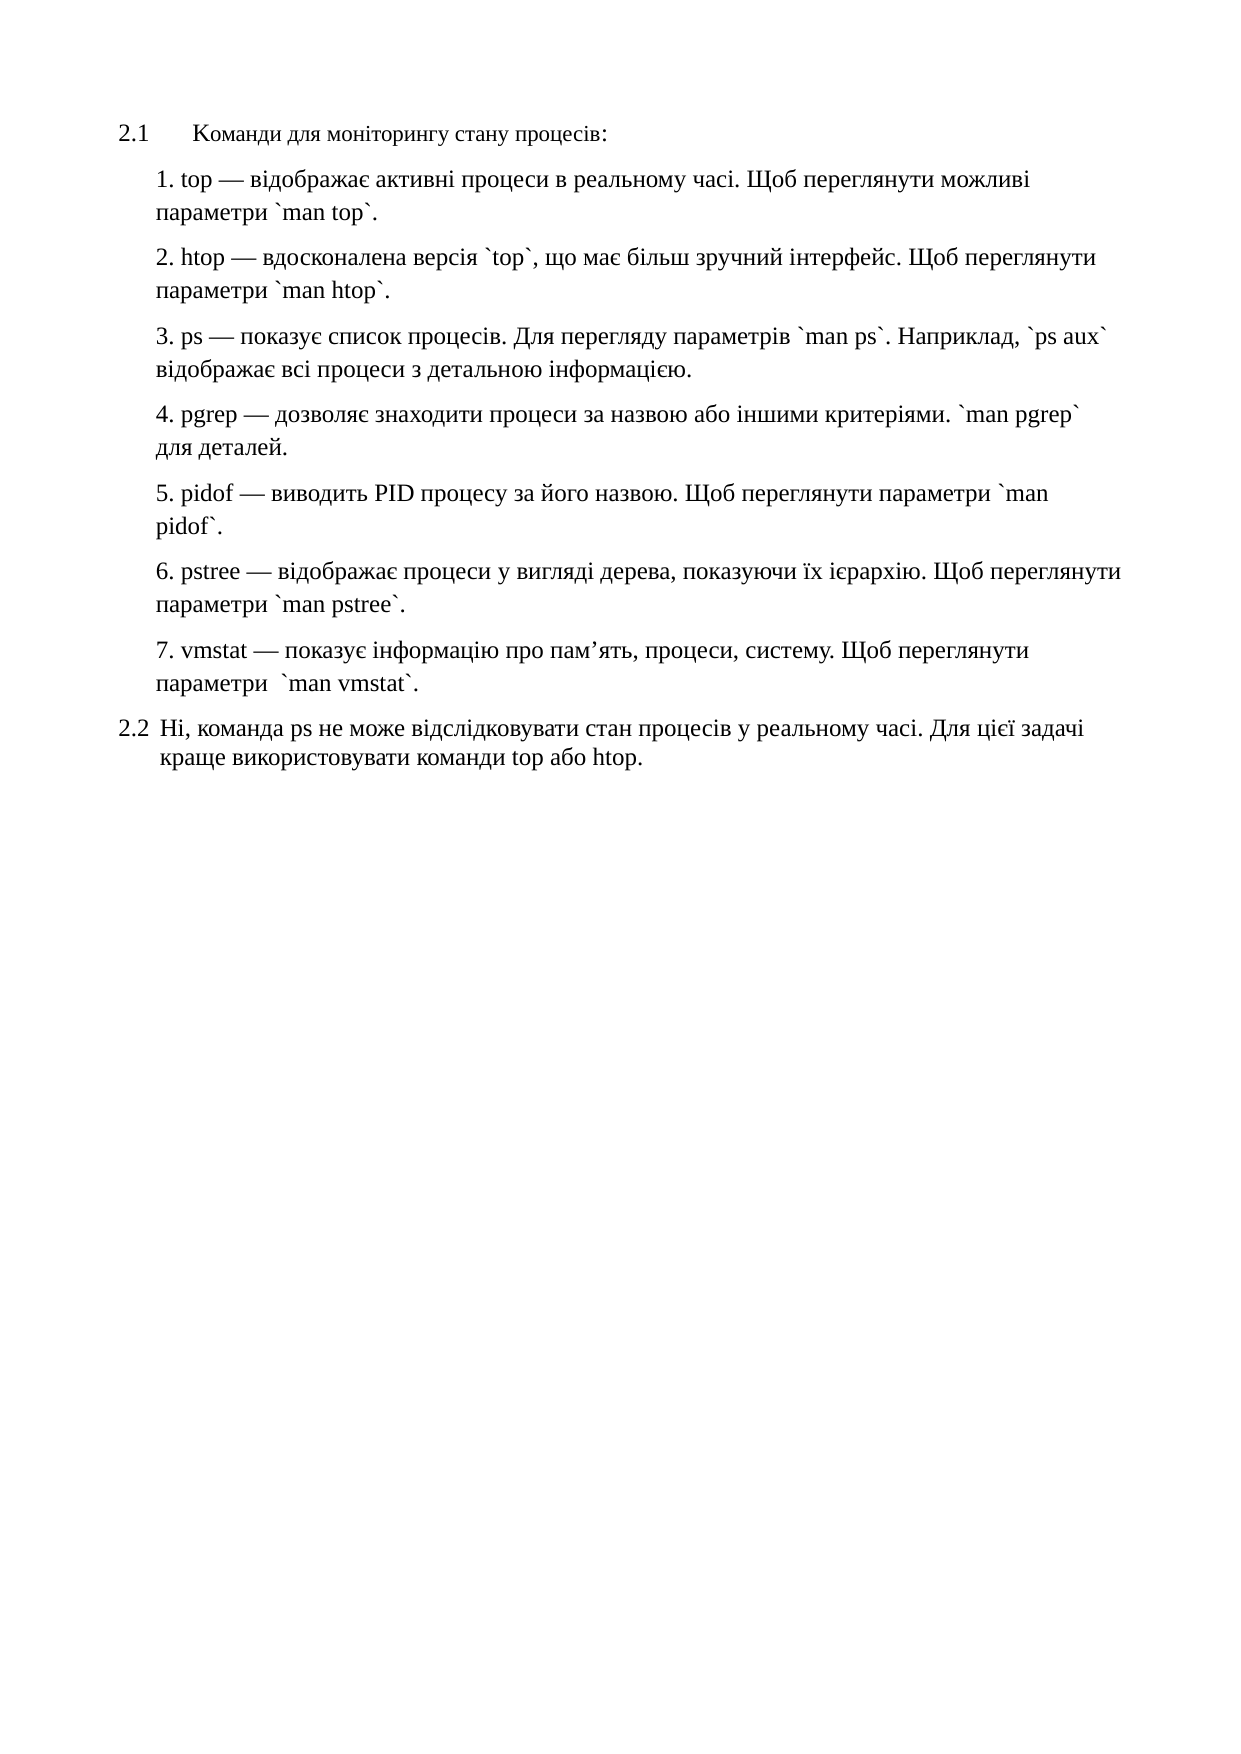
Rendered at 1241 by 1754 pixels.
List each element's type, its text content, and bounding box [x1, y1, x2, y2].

text 3. ps — показує список процесів. Для перегляду параметрів `man ps`. Наприклад, `ps aux` відображає всі процеси з детальною інформацією. [118, 321, 1122, 382]
text 5. pidof — виводить PID процесу за його назвою. Щоб переглянути параметри `man pidof`. [118, 478, 1122, 539]
text 2.1 Kоманди для моніторингу стану процесів: [118, 118, 1122, 147]
text 7. vmstat — показує інформацію про пам’ять, процеси, систему. Щоб переглянути параметри `man vmstat`. [118, 635, 1122, 697]
text 4. pgrep — дозволяє знаходити процеси за назвою або іншими критеріями. `man pgrep` для деталей. [118, 399, 1122, 461]
text 6. pstree — відображає процеси у вигляді дерева, показуючи їх ієрархію. Щоб переглянути параметри `man pstree`. [118, 556, 1122, 618]
text 2. htop — вдосконалена версія `top`, що має більш зручний інтерфейс. Щоб переглянути параметри `man htop`. [118, 242, 1122, 304]
text 2.2 Ні, команда ps не може відслідковувати стан процесів у реальному часі. Для цієї задачі краще використовувати команди top або htop. [118, 713, 1122, 771]
text 1. top — відображає активні процеси в реальному часі. Щоб переглянути можливі параметри `man top`. [118, 164, 1122, 225]
